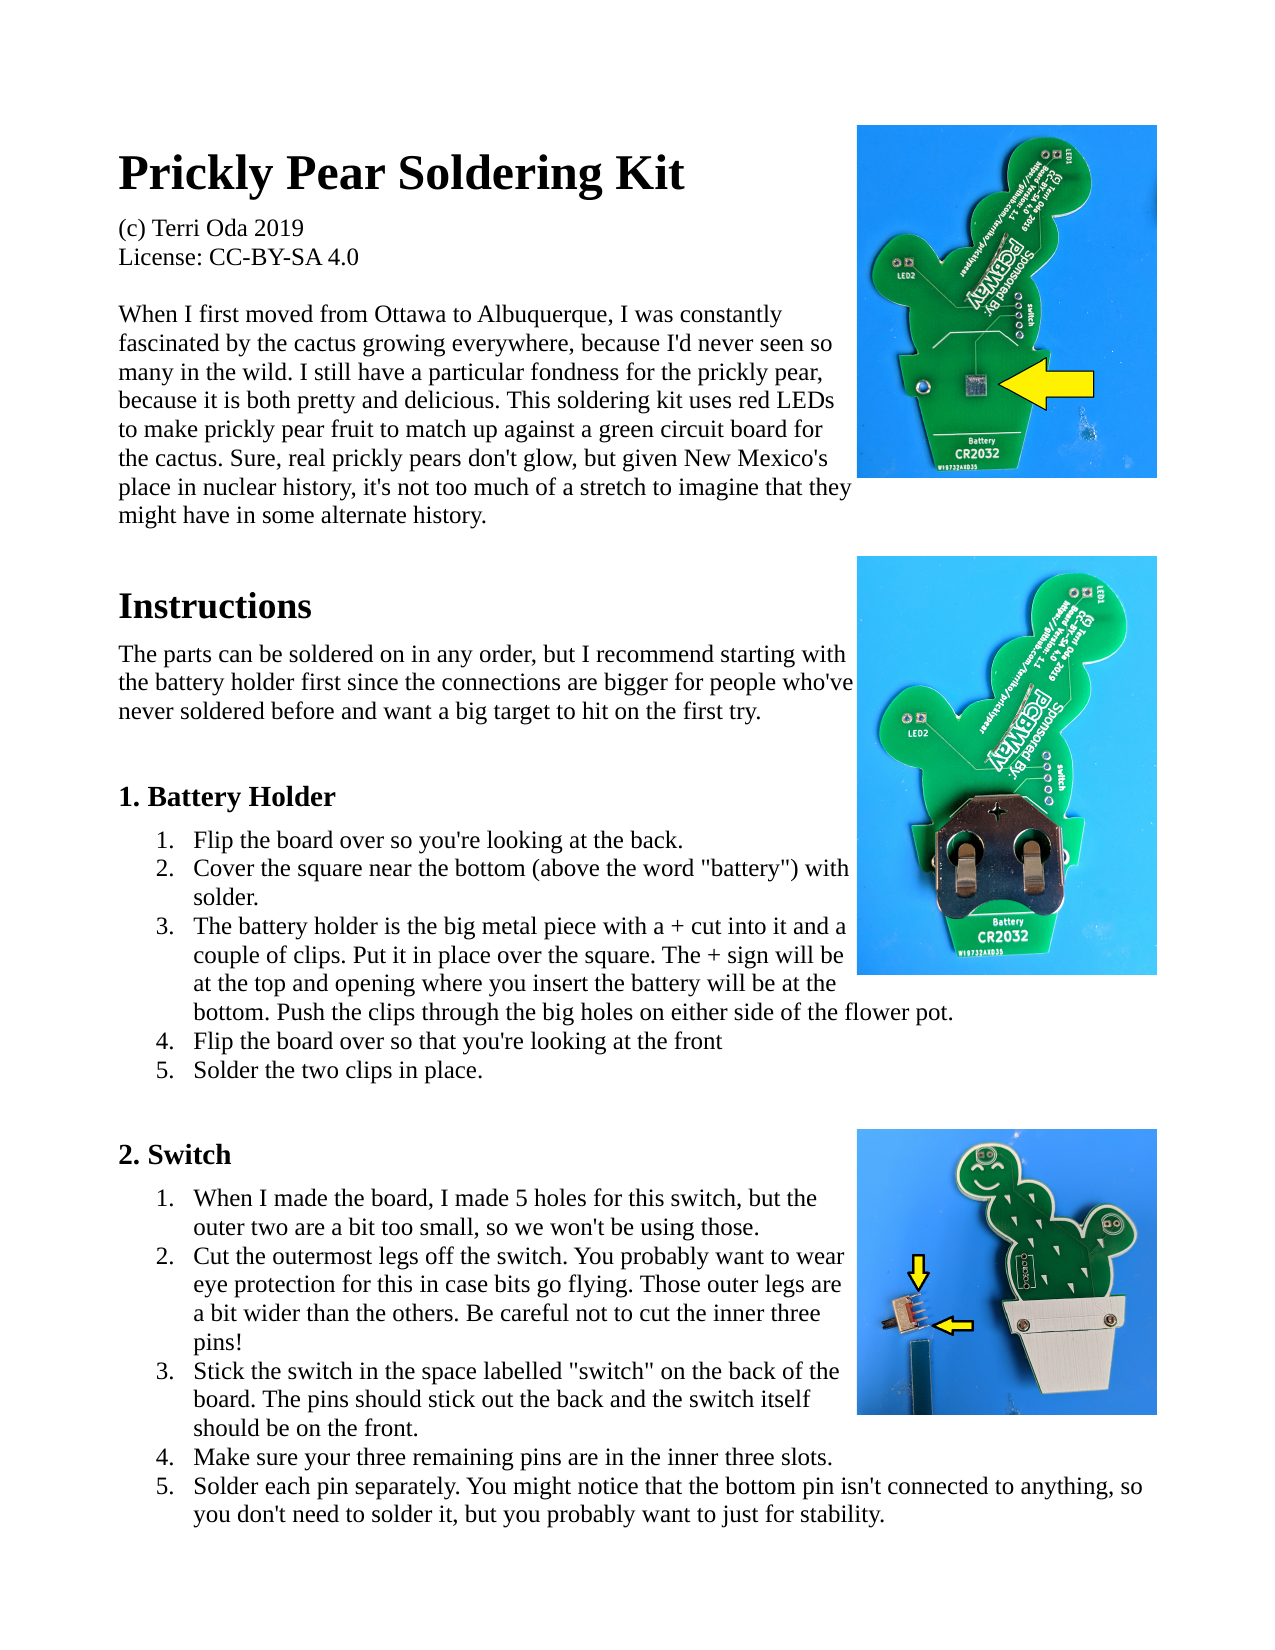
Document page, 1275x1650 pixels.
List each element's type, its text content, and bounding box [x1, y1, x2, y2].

list Cut the outermost legs off the switch. You probably want to wear eye protection for this in case bits go flying. Those outer legs are a bit wider than the others. Be careful not to cut the inner three pins! [156, 1241, 856, 1356]
list The battery holder is the big metal piece with a + cut into it and a couple of clips. Put it in place over the square. The + sign will be at the top and opening where you insert the battery will be at the bottom. Push the clips through the big holes on either side of the flower pot. [156, 911, 1157, 1026]
text When I first moved from Ottawa to Albuquerque, I was constantly fascinated by the cactus growing everywhere, because I'd never seen so many in the wild. I still have a particular fondness for the prickly pear, because it is both pretty and delicious. This soldering kit uses red LEDs to make prickly pear fruit to match up against a green circuit board for the cactus. Sure, real prickly pears don't glow, but given New Mexico's place in nuclear history, it's not too much of a stretch to imagine that they might have in some alternate history. [118, 299, 1157, 529]
list Flip the board over so that you're looking at the front [156, 1026, 1157, 1055]
subtitle 2. Switch [118, 1137, 856, 1171]
list Cover the square near the bottom (above the word "battery") with solder. [156, 853, 856, 911]
list Solder each pin separately. You might notice that the bottom pin isn't connected to anything, so you don't need to solder it, but you probably want to just for stability. [156, 1471, 1157, 1528]
list Flip the board over so you're looking at the back. [156, 825, 856, 853]
list When I made the board, I made 5 holes for this switch, but the outer two are a bit too small, so we won't be using those. [156, 1183, 856, 1241]
subtitle Prickly Pear Soldering Kit [118, 143, 856, 201]
picture [856, 125, 1157, 478]
list Stick the switch in the space labelled "switch" on the back of the board. The pins should stick out the back and the switch itself should be on the front. [156, 1356, 1157, 1442]
picture [856, 556, 1157, 975]
list Make sure your three remaining pins are in the inner three slots. [156, 1442, 1157, 1471]
text License: CC-BY-SA 4.0 [118, 242, 856, 271]
text The parts can be soldered on in any order, but I recommend starting with the battery holder first since the connections are bigger for people who've never soldered before and want a big target to hit on the first try. [118, 639, 856, 725]
list Solder the two clips in place. [156, 1055, 1157, 1083]
subtitle 1. Battery Holder [118, 779, 856, 812]
picture [856, 1129, 1157, 1415]
subtitle Instructions [118, 583, 856, 626]
text (c) Terri Oda 2019 [118, 213, 856, 242]
